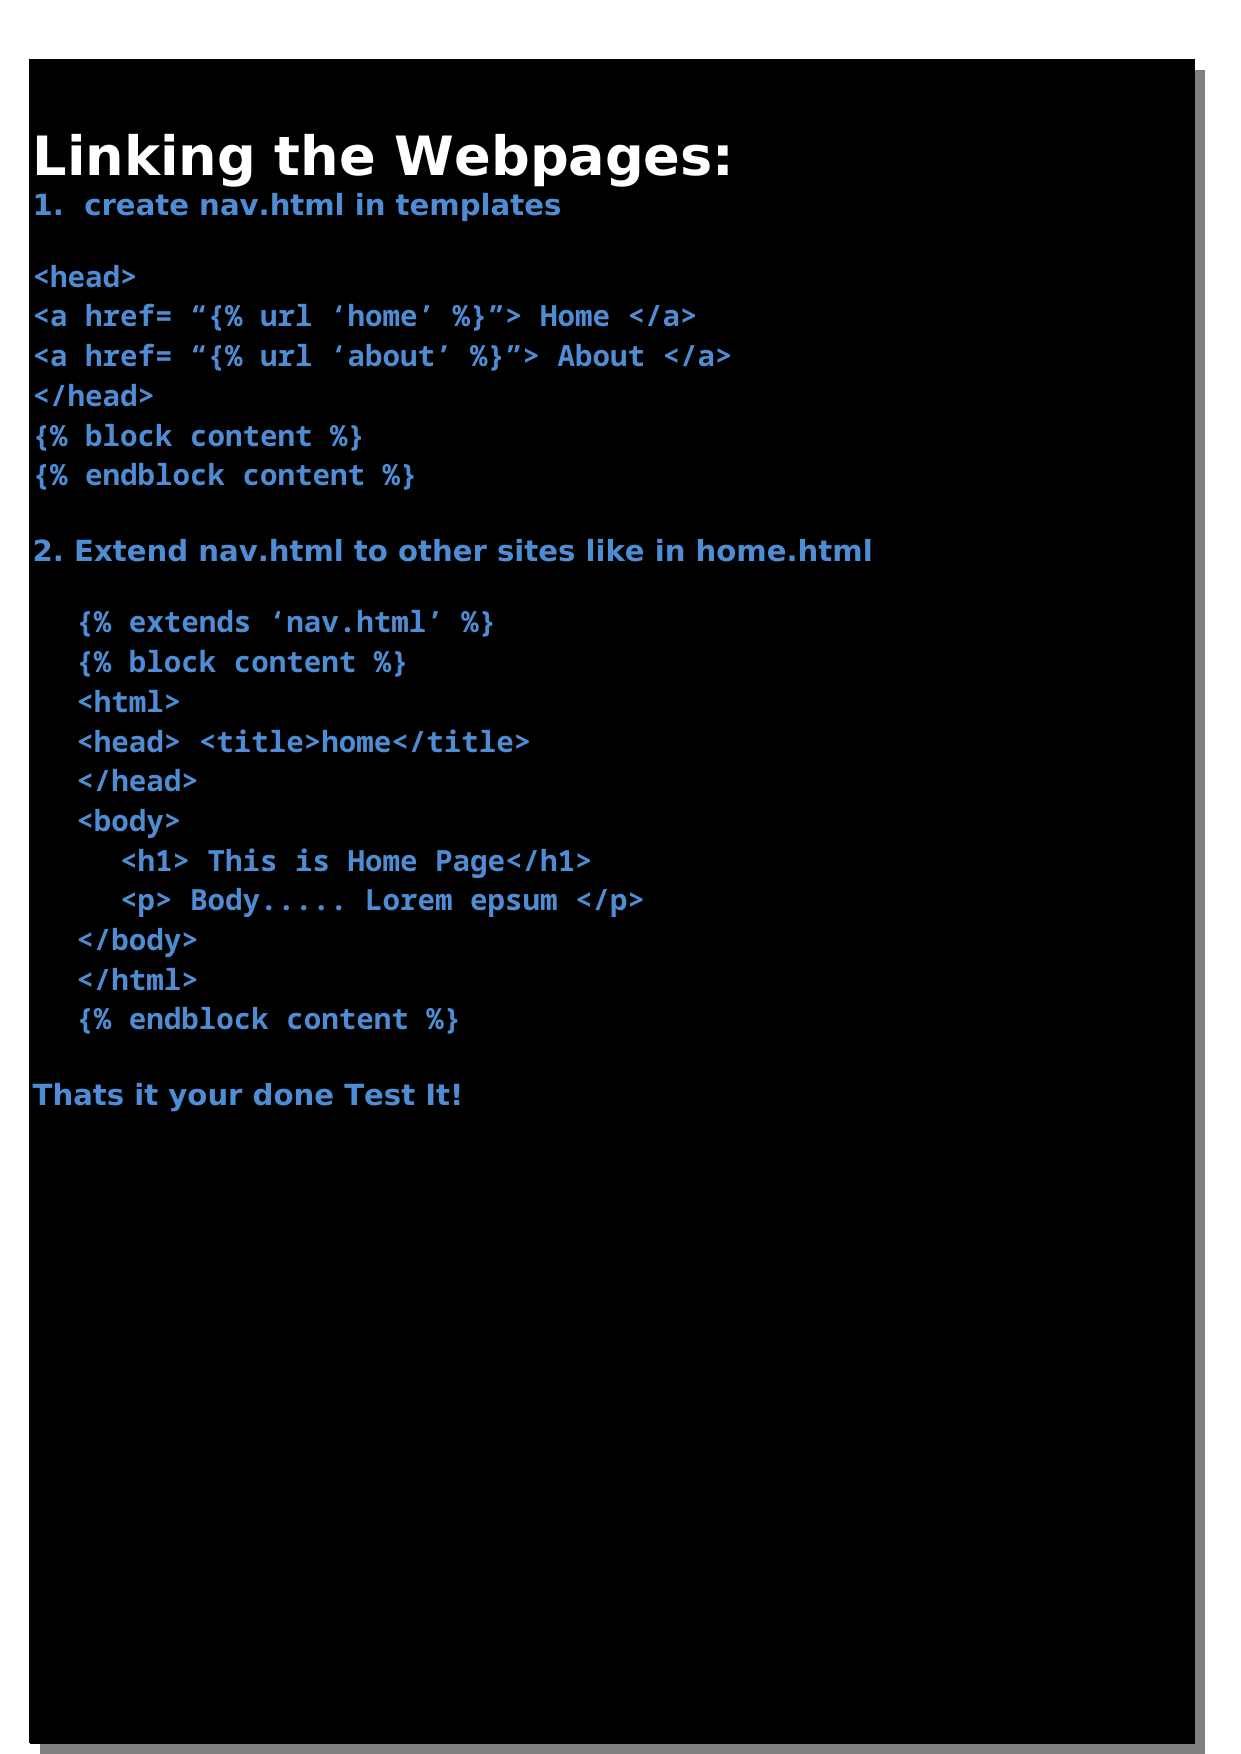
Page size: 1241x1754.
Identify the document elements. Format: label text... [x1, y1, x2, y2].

text </body> [32, 919, 1191, 959]
text </html> [32, 959, 1191, 999]
text </head> [32, 375, 1191, 415]
text <h1> This is Home Page</h1> [32, 840, 1191, 879]
text <p> Body..... Lorem epsum </p> [32, 879, 1191, 919]
text <body> [32, 800, 1191, 840]
text <a href= “{% url ‘about’ %}”> About </a> [32, 335, 1191, 375]
text Thats it your done Test It! [32, 1078, 1191, 1112]
text 1. create nav.html in templates [32, 188, 1191, 222]
text <head> [32, 256, 1191, 296]
text Linking the Webpages: [32, 125, 1191, 188]
text {% extends ‘nav.html’ %} [32, 602, 1191, 641]
text {% block content %} [32, 415, 1191, 454]
text </head> [32, 761, 1191, 800]
text <html> [32, 681, 1191, 721]
text <head> <title>home</title> [32, 721, 1191, 761]
text {% block content %} [32, 641, 1191, 681]
text 2. Extend nav.html to other sites like in home.html [32, 534, 1191, 568]
text {% endblock content %} [32, 999, 1191, 1038]
text {% endblock content %} [32, 454, 1191, 494]
text <a href= “{% url ‘home’ %}”> Home </a> [32, 296, 1191, 335]
